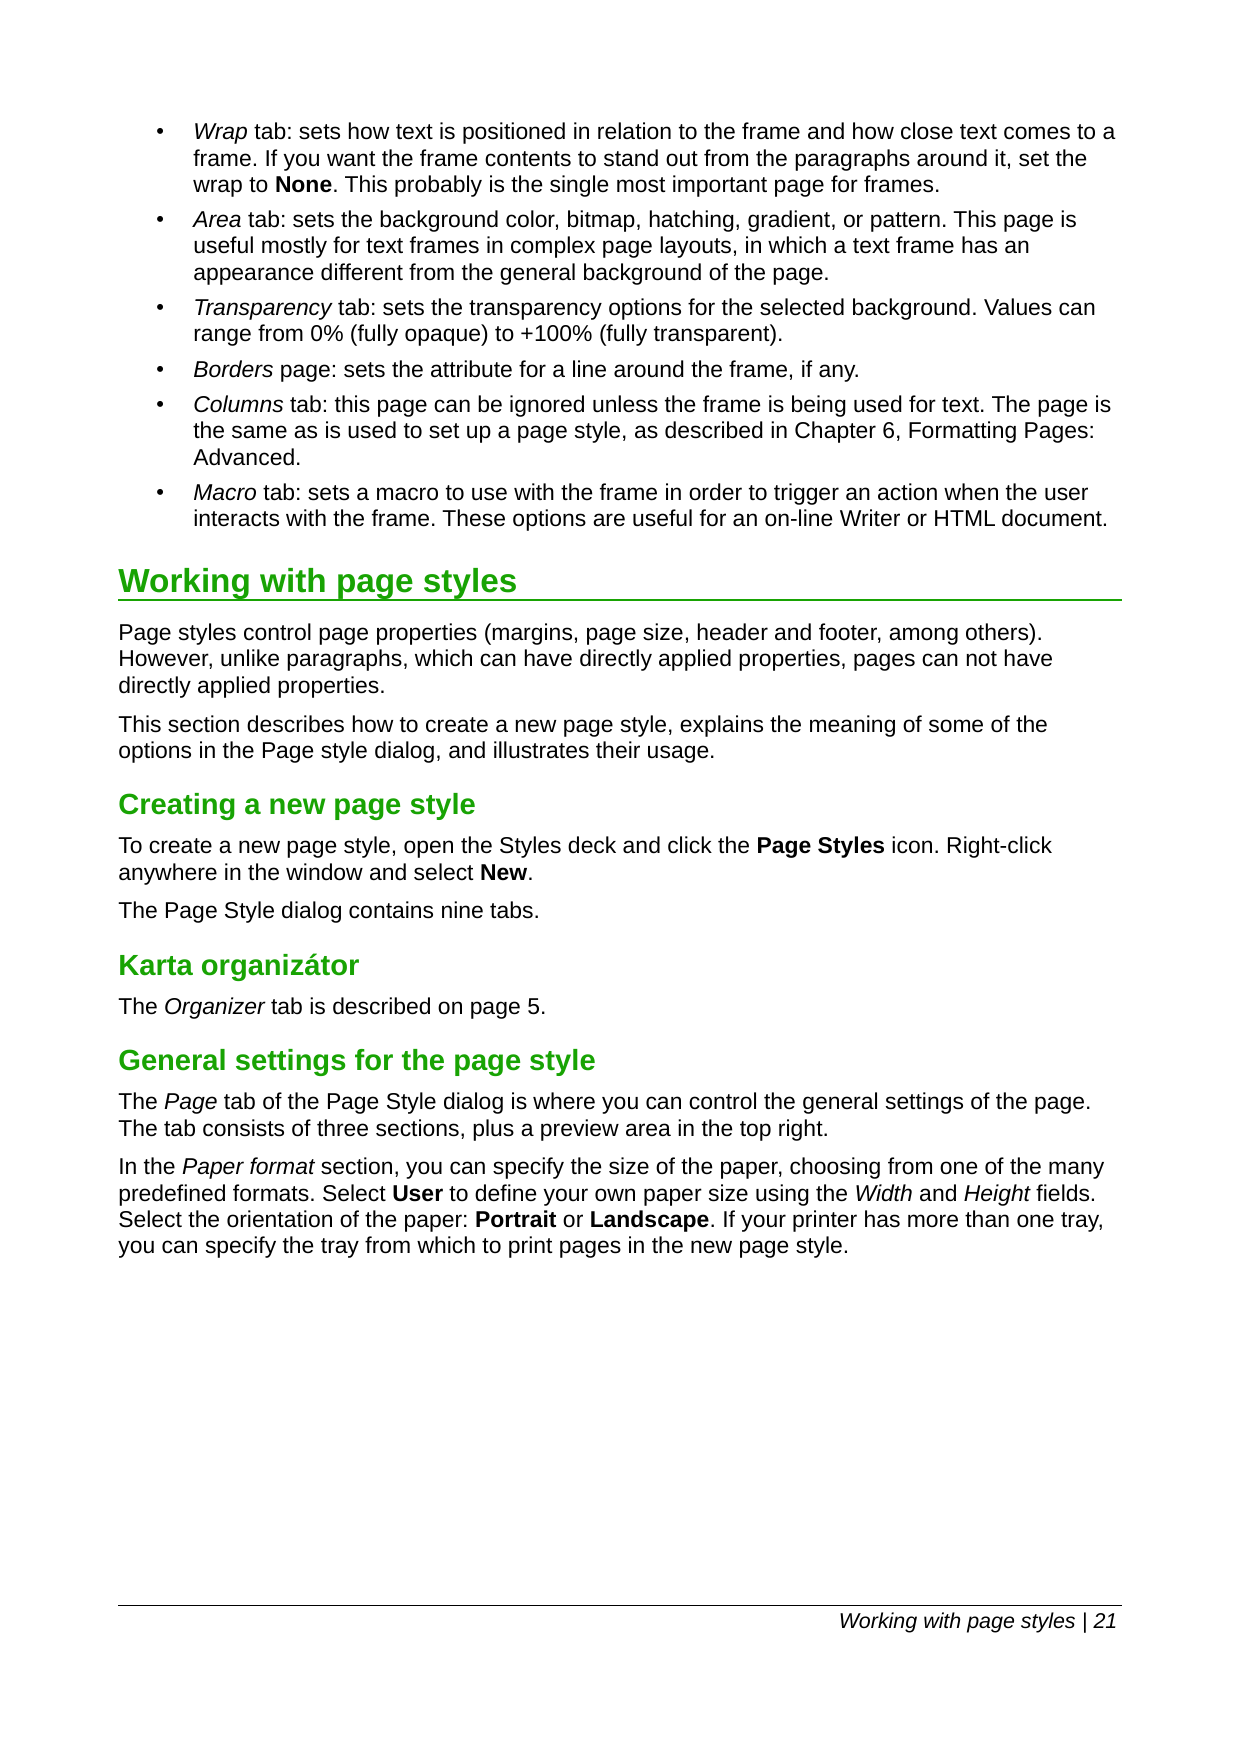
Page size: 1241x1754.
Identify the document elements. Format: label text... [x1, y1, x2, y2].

subtitle Karta organizátor [118, 947, 1122, 981]
text The Organizer tab is described on page 5. [118, 993, 1122, 1019]
list Columns tab: this page can be ignored unless the frame is being used for text. The page is the same as is used to set up a page style, as described in Chapter 6, Formatting Pages: Advanced. [156, 391, 1122, 470]
list Wrap tab: sets how text is positioned in relation to the frame and how close text comes to a frame. If you want the frame contents to stand out from the paragraphs around it, set the wrap to None. This probably is the single most important page for frames. [156, 118, 1122, 197]
text The Page Style dialog contains nine tabs. [118, 897, 1122, 924]
list Transparency tab: sets the transparency options for the selected background. Values can range from 0% (fully opaque) to +100% (fully transparent). [156, 294, 1122, 347]
list Borders page: sets the attribute for a line around the frame, if any. [156, 356, 1122, 382]
text Page styles control page properties (margins, page size, header and footer, among others). However, unlike paragraphs, which can have directly applied properties, pages can not have directly applied properties. [118, 619, 1122, 698]
subtitle Working with page styles [118, 561, 1122, 599]
subtitle Creating a new page style [118, 787, 1122, 821]
text This section describes how to create a new page style, explains the meaning of some of the options in the Page style dialog, and illustrates their usage. [118, 711, 1122, 763]
text The Page tab of the Page Style dialog is where you can control the general settings of the page. The tab consists of three sections, plus a preview area in the top right. [118, 1088, 1122, 1141]
subtitle General settings for the page style [118, 1043, 1122, 1076]
list Macro tab: sets a macro to use with the frame in order to trigger an action when the user interacts with the frame. These options are useful for an on-line Writer or HTML document. [156, 479, 1122, 531]
text To create a new page style, open the Styles deck and click the Page Styles icon. Right-click anywhere in the window and select New. [118, 832, 1122, 885]
list Area tab: sets the background color, bitmap, hatching, gradient, or pattern. This page is useful mostly for text frames in complex page layouts, in which a text frame has an appearance different from the general background of the page. [156, 206, 1122, 285]
text In the Paper format section, you can specify the size of the paper, choosing from one of the many predefined formats. Select User to define your own paper size using the Width and Height fields. Select the orientation of the paper: Portrait or Landscape. If your printer has more than one tray, you can specify the tray from which to print pages in the new page style. [118, 1153, 1122, 1259]
